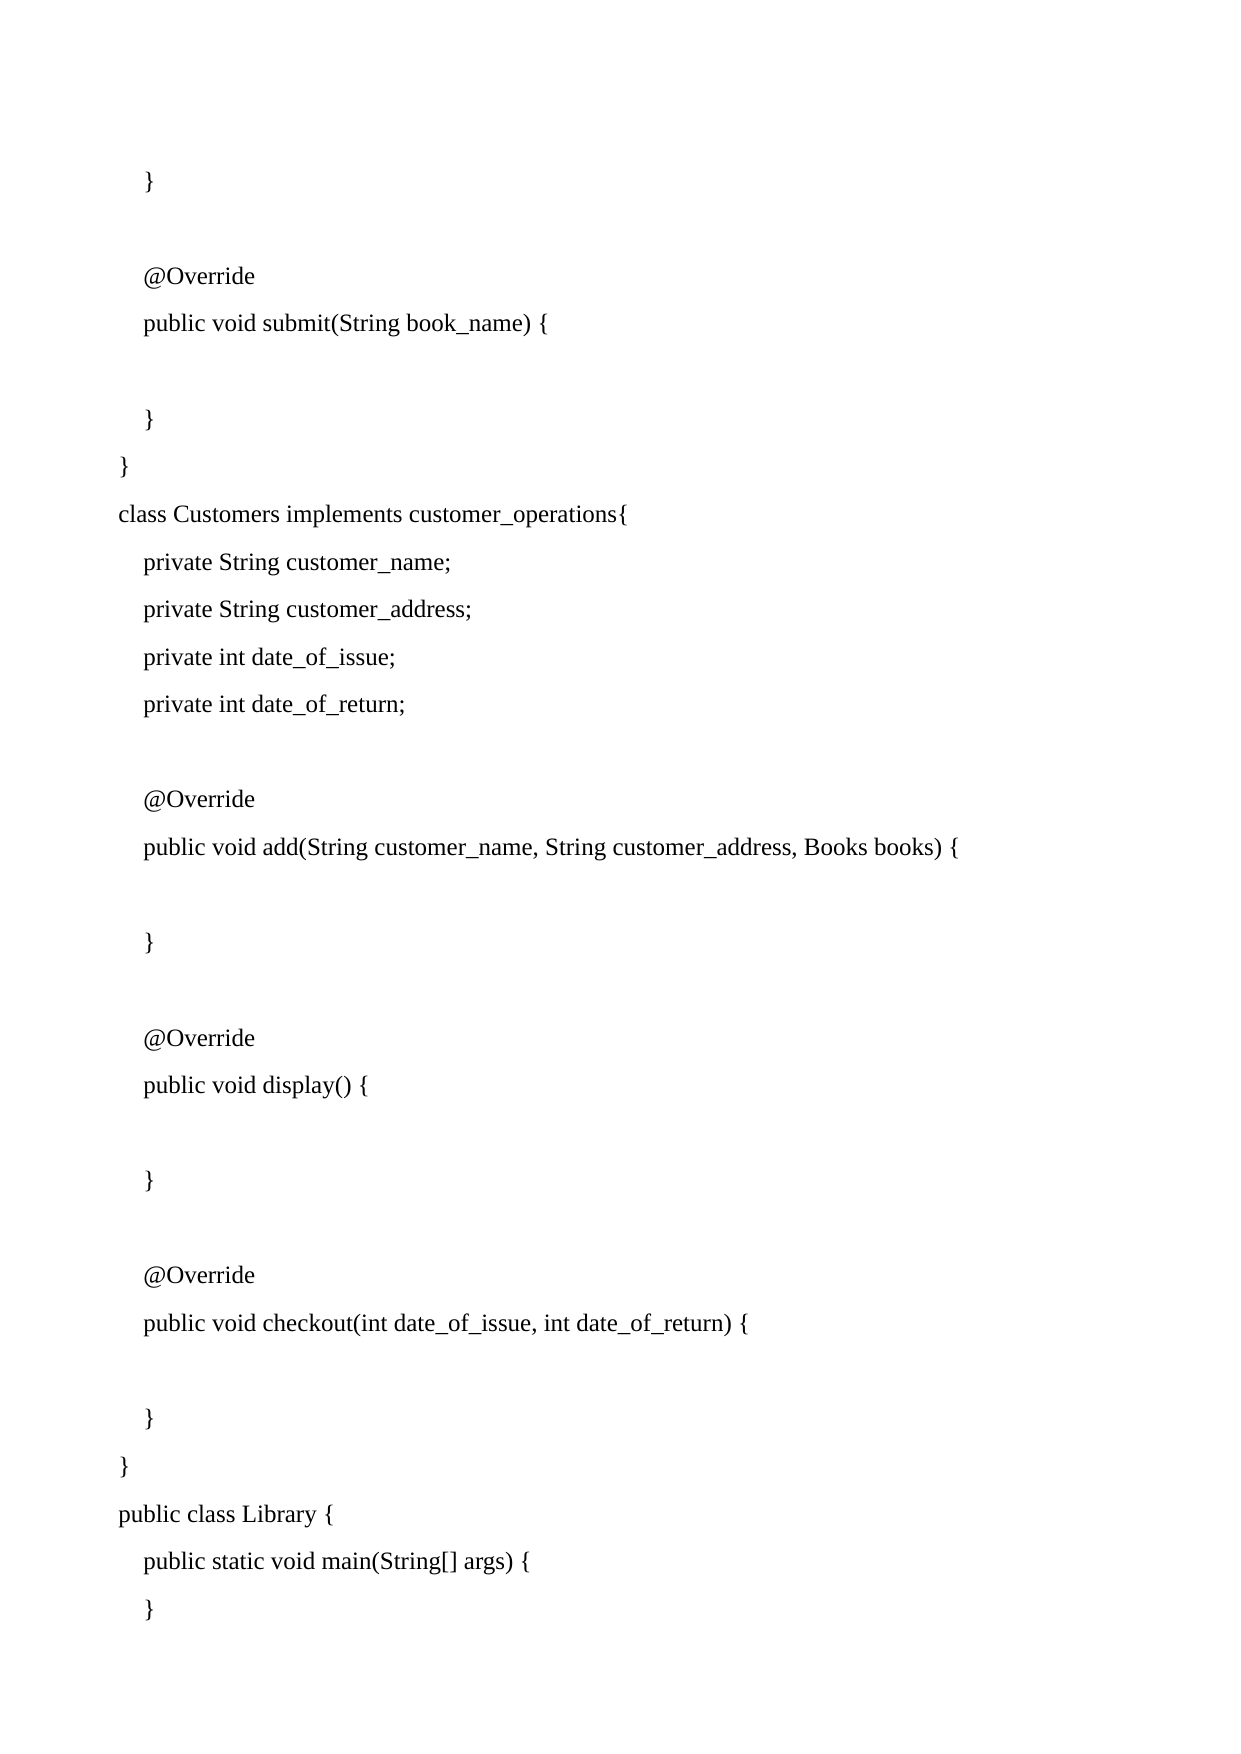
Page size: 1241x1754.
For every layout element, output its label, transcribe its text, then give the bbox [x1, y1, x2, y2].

text } [118, 1403, 1122, 1432]
text } [118, 1594, 1122, 1623]
text public void checkout(int date_of_issue, int date_of_return) { [118, 1308, 1122, 1337]
text public void add(String customer_name, String customer_address, Books books) { [118, 832, 1122, 861]
text public class Library { [118, 1499, 1122, 1527]
text private int date_of_return; [118, 689, 1122, 718]
text } [118, 1165, 1122, 1194]
text @Override [118, 1023, 1122, 1051]
text } [118, 451, 1122, 480]
text @Override [118, 784, 1122, 813]
text @Override [118, 261, 1122, 290]
text } [118, 1451, 1122, 1480]
text public void submit(String book_name) { [118, 308, 1122, 337]
text private String customer_address; [118, 594, 1122, 623]
text } [118, 927, 1122, 956]
text } [118, 166, 1122, 194]
text public static void main(String[] args) { [118, 1546, 1122, 1575]
text class Customers implements customer_operations{ [118, 499, 1122, 528]
text public void display() { [118, 1070, 1122, 1099]
text @Override [118, 1261, 1122, 1289]
text private int date_of_issue; [118, 642, 1122, 671]
text private String customer_name; [118, 547, 1122, 575]
text } [118, 404, 1122, 432]
